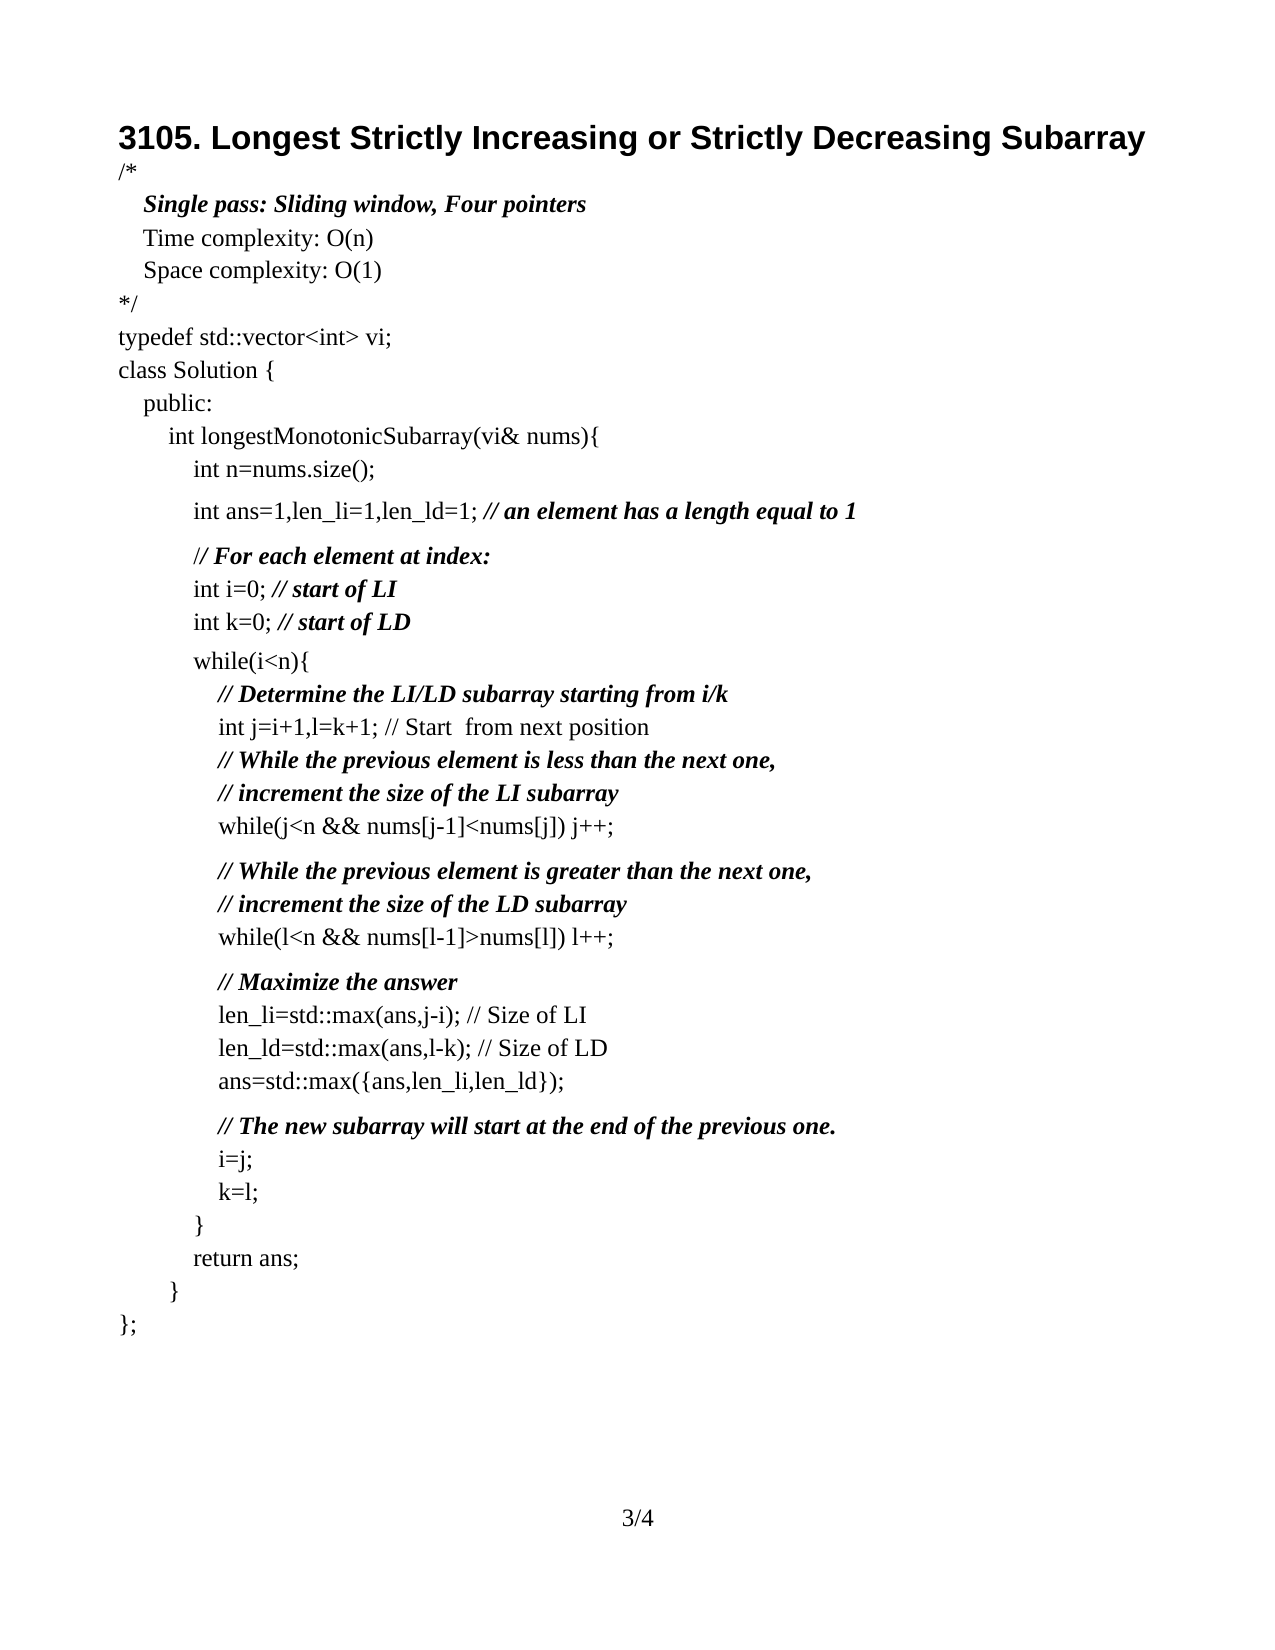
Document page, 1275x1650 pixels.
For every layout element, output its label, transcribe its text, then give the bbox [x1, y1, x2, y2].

text // For each element at index: [118, 541, 1157, 569]
text Space complexity: O(1) [118, 256, 1157, 284]
text int longestMonotonicSubarray(vi& nums){ [118, 421, 1157, 449]
text } [118, 1210, 1157, 1239]
text // While the previous element is greater than the next one, [118, 856, 1157, 885]
text /* [118, 157, 1157, 185]
text return ans; [118, 1243, 1157, 1272]
text Time complexity: O(n) [118, 223, 1157, 251]
text k=l; [118, 1177, 1157, 1206]
text Single pass: Sliding window, Four pointers [118, 189, 1157, 218]
text public: [118, 388, 1157, 416]
text // increment the size of the LI subarray [118, 778, 1157, 807]
text i=j; [118, 1144, 1157, 1173]
text len_li=std::max(ans,j-i); // Size of LI [118, 1000, 1157, 1029]
text ans=std::max({ans,len_li,len_ld}); [118, 1066, 1157, 1095]
subtitle 3105. Longest Strictly Increasing or Strictly Decreasing Subarray [118, 118, 1157, 157]
text class Solution { [118, 355, 1157, 383]
text while(l<n && nums[l-1]>nums[l]) l++; [118, 922, 1157, 951]
text typedef std::vector<int> vi; [118, 322, 1157, 350]
text len_ld=std::max(ans,l-k); // Size of LD [118, 1033, 1157, 1062]
text */ [118, 289, 1157, 317]
text while(j<n && nums[j-1]<nums[j]) j++; [118, 811, 1157, 840]
text // The new subarray will start at the end of the previous one. [118, 1111, 1157, 1140]
text } [118, 1276, 1157, 1305]
text // Maximize the answer [118, 967, 1157, 996]
text }; [118, 1309, 1157, 1338]
text while(i<n){ [118, 646, 1157, 674]
text // Determine the LI/LD subarray starting from i/k [118, 679, 1157, 708]
text int n=nums.size(); [118, 454, 1157, 482]
text int i=0; // start of LI [118, 574, 1157, 602]
text int ans=1,len_li=1,len_ld=1; // an element has a length equal to 1 [118, 496, 1157, 524]
text // increment the size of the LD subarray [118, 889, 1157, 918]
text int k=0; // start of LD [118, 607, 1157, 636]
text // While the previous element is less than the next one, [118, 745, 1157, 774]
text int j=i+1,l=k+1; // Start from next position [118, 712, 1157, 741]
